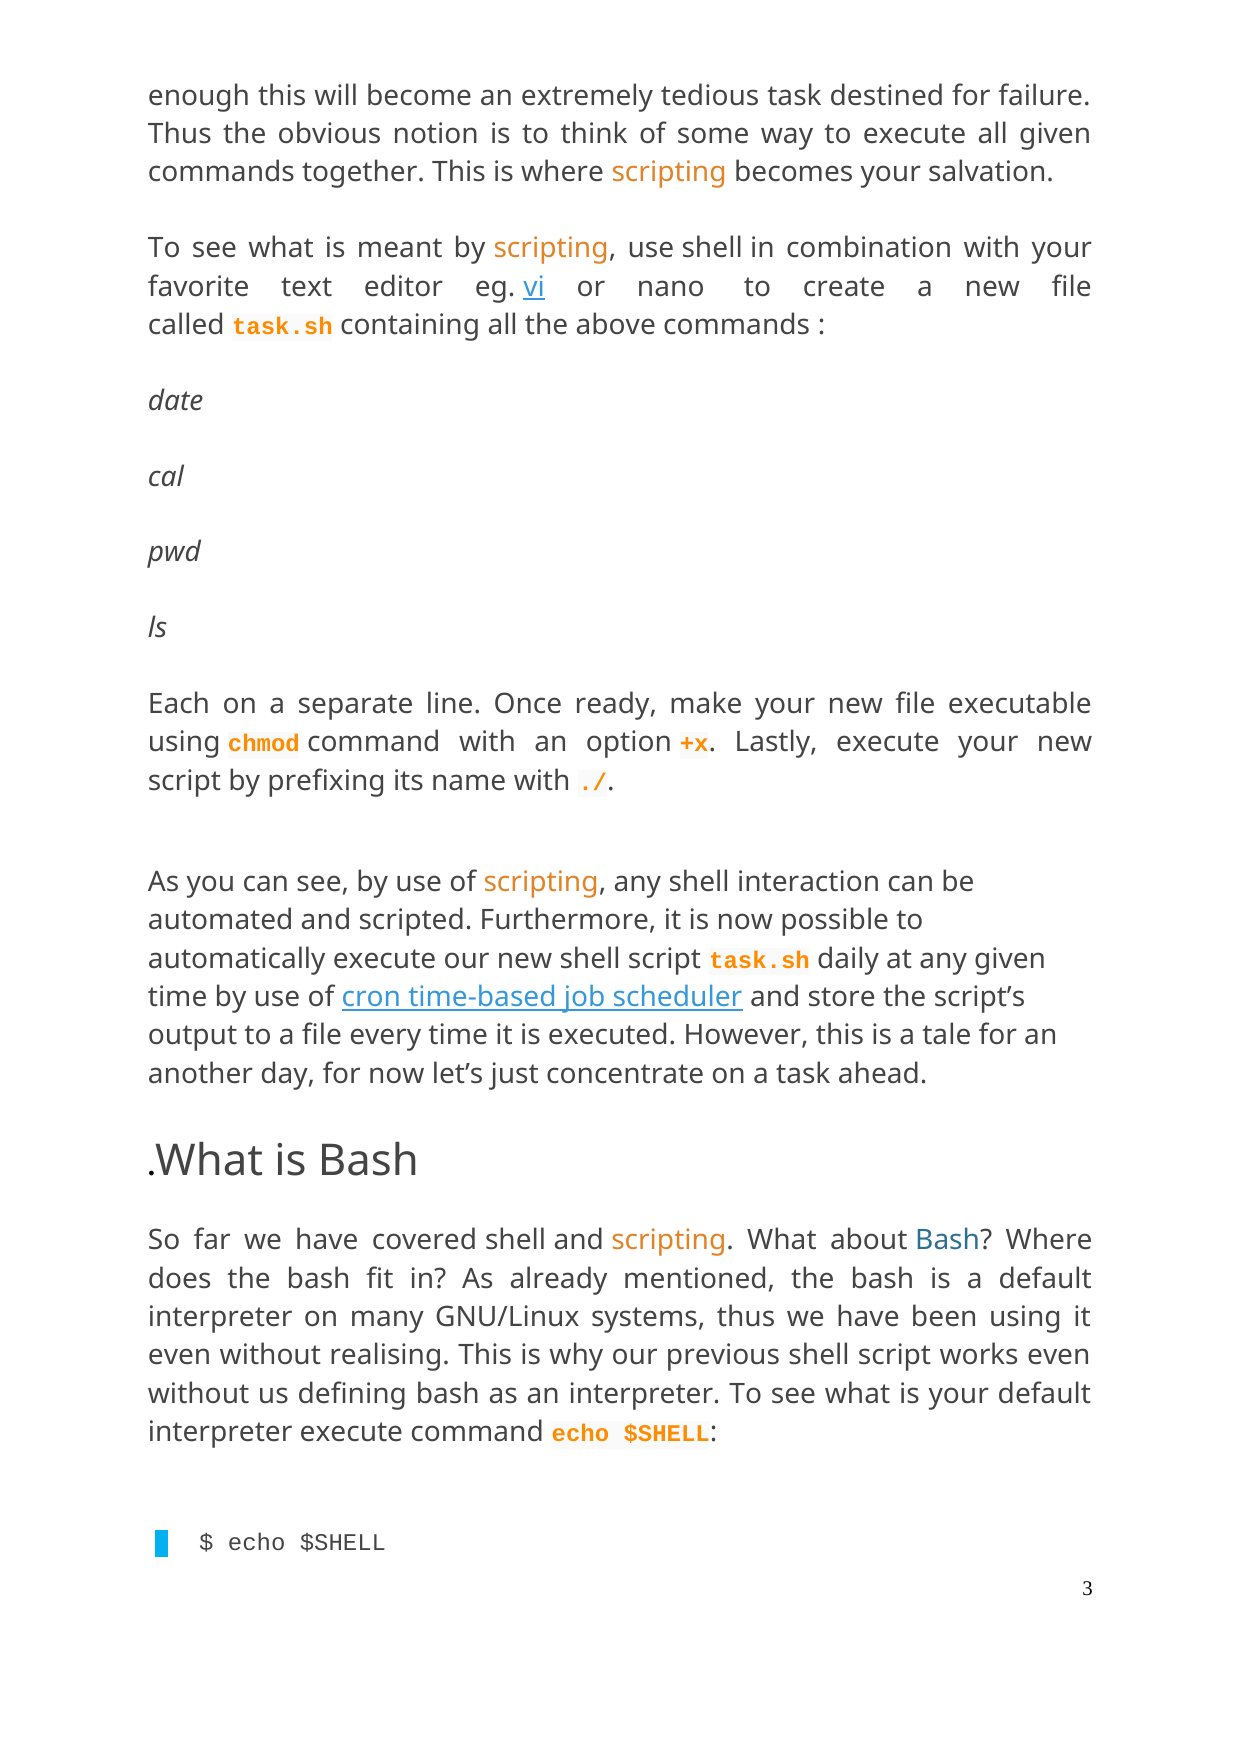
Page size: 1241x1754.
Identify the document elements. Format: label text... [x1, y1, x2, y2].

text So far we have covered shell and scripting. What about Bash? Where does the bash fit in? As already mentioned, the bash is a default interpreter on many GNU/Linux systems, thus we have been using it even without realising. This is why our previous shell script works even without us defining bash as an interpreter. To see what is your default interpreter execute command echo $SHELL: [148, 1220, 1092, 1450]
text enough this will become an extremely tedious task destined for failure. Thus the obvious notion is to think of some way to execute all given commands together. This is where scripting becomes your salvation. [148, 75, 1092, 190]
text date [148, 380, 1092, 418]
text To see what is meant by scripting, use shell in combination with your favorite text editor eg. vi or nano to create a new file called task.sh containing all the above commands : [148, 227, 1092, 342]
text ls [148, 607, 1092, 646]
text $ echo $SHELL [168, 1530, 1092, 1557]
text pwd [148, 532, 1092, 570]
text cal [148, 456, 1092, 494]
text As you can see, by use of scripting, any shell interaction can be automated and scripted. Furthermore, it is now possible to automatically execute our new shell script task.sh daily at any given time by use of cron time-based job scheduler and store the script’s output to a file every time it is executed. However, this is a tale for an another day, for now let’s just concentrate on a task ahead. [148, 836, 1092, 1091]
subtitle What is Bash [148, 1129, 1092, 1188]
text Each on a separate line. Once ready, make your new file executable using chmod command with an option +x. Lastly, execute your new script by prefixing its name with ./. [148, 683, 1092, 798]
